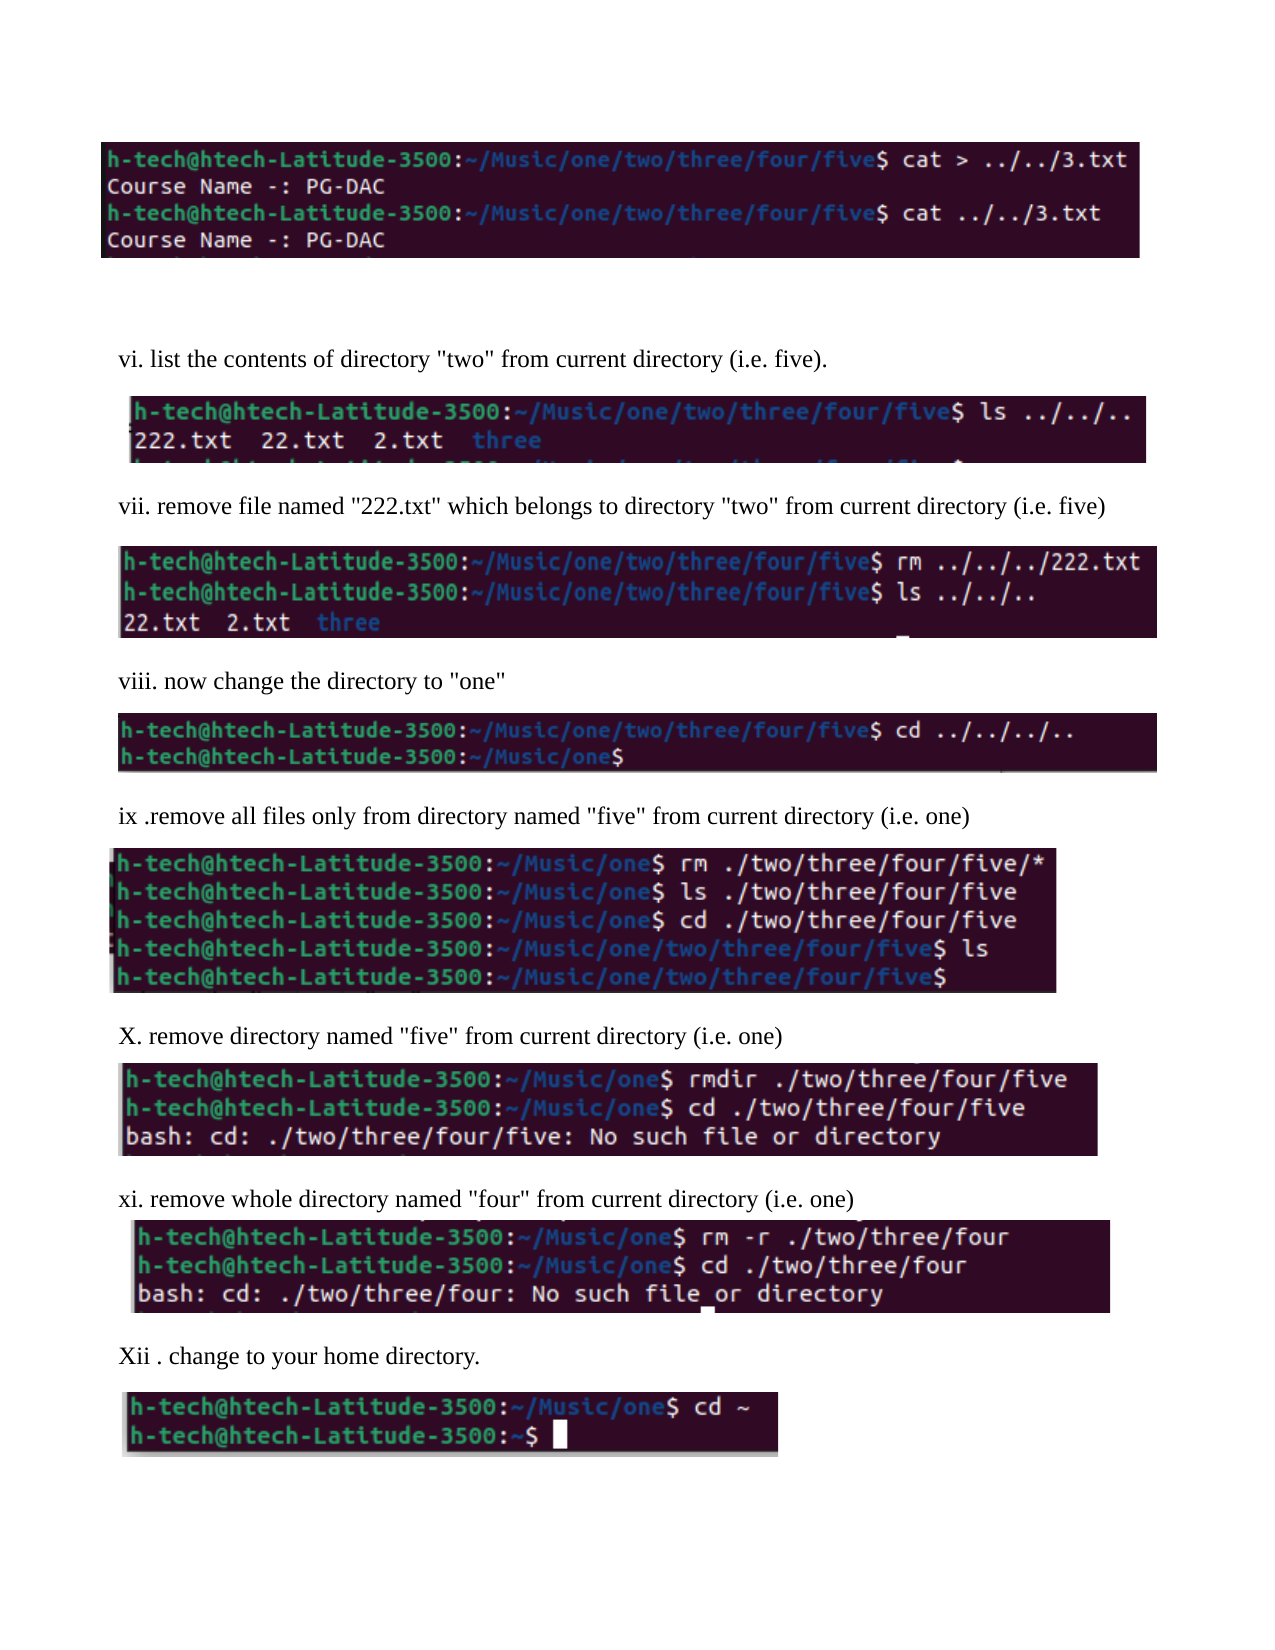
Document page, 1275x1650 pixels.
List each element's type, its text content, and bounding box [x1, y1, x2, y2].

picture [121, 1392, 779, 1457]
picture [109, 848, 1057, 993]
picture [128, 396, 1147, 463]
picture [118, 713, 1157, 773]
text viii. now change the directory to "one" [118, 666, 1157, 695]
text Xii . change to your home directory. [118, 1341, 1157, 1370]
text ix .remove all files only from directory named "five" from current directory (i.e. one) [118, 801, 1157, 830]
picture [118, 546, 1157, 638]
picture [130, 1220, 1111, 1313]
text X. remove directory named "five" from current directory (i.e. one) [118, 1021, 1157, 1050]
text xi. remove whole directory named "four" from current directory (i.e. one) [118, 1184, 1157, 1213]
text vi. list the contents of directory "two" from current directory (i.e. five). [118, 344, 1157, 372]
text vii. remove file named "222.txt" which belongs to directory "two" from current directory (i.e. five) [118, 491, 1157, 520]
picture [118, 1063, 1098, 1156]
picture [101, 142, 1140, 258]
